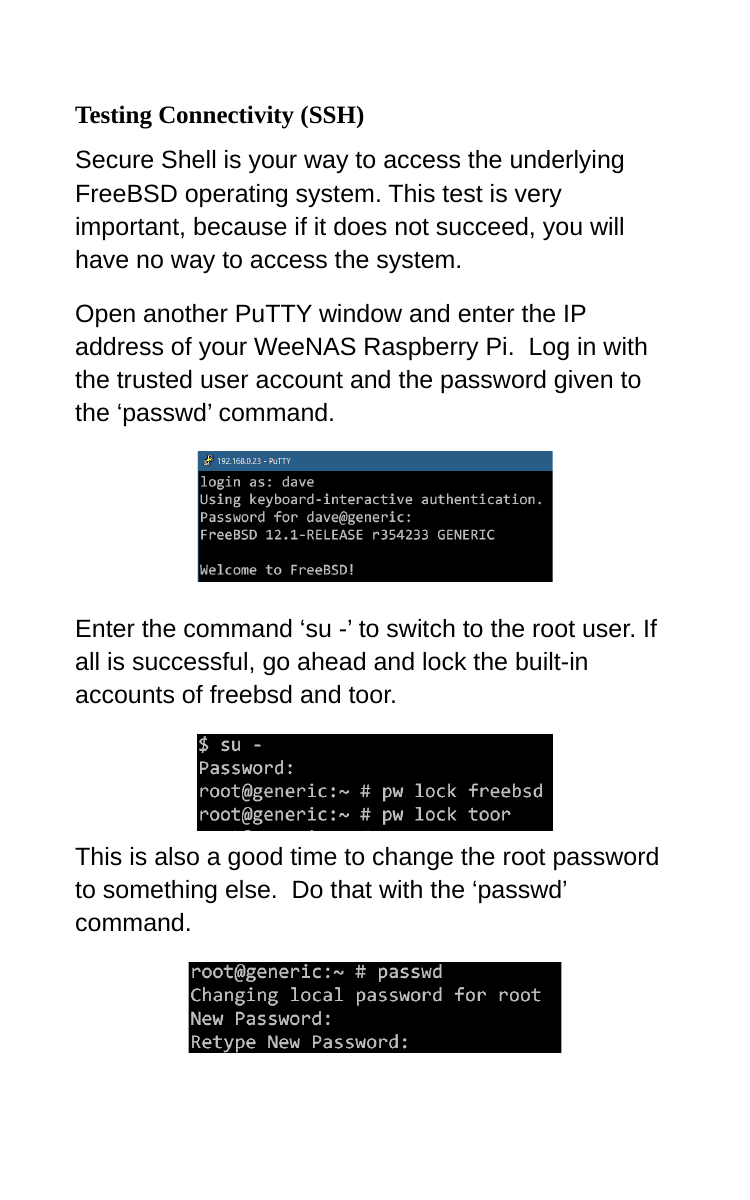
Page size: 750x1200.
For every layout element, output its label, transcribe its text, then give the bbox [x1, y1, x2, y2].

picture [197, 451, 553, 582]
picture [188, 962, 562, 1053]
text Open another PuTTY window and enter the IP address of your WeeNAS Raspberry Pi. Log in with the trusted user account and the password given to the ‘passwd’ command. [75, 299, 675, 426]
subtitle Testing Connectivity (SSH) [75, 100, 675, 129]
text Secure Shell is your way to access the underlying FreeBSD operating system. This test is very important, because if it does not succeed, you will have no way to access the system. [75, 146, 675, 273]
text This is also a good time to change the root password to something else. Do that with the ‘passwd’ command. [75, 842, 675, 937]
picture [197, 734, 553, 831]
text Enter the command ‘su -’ to switch to the root user. If all is successful, go ahead and lock the built-in accounts of freebsd and toor. [75, 614, 675, 709]
